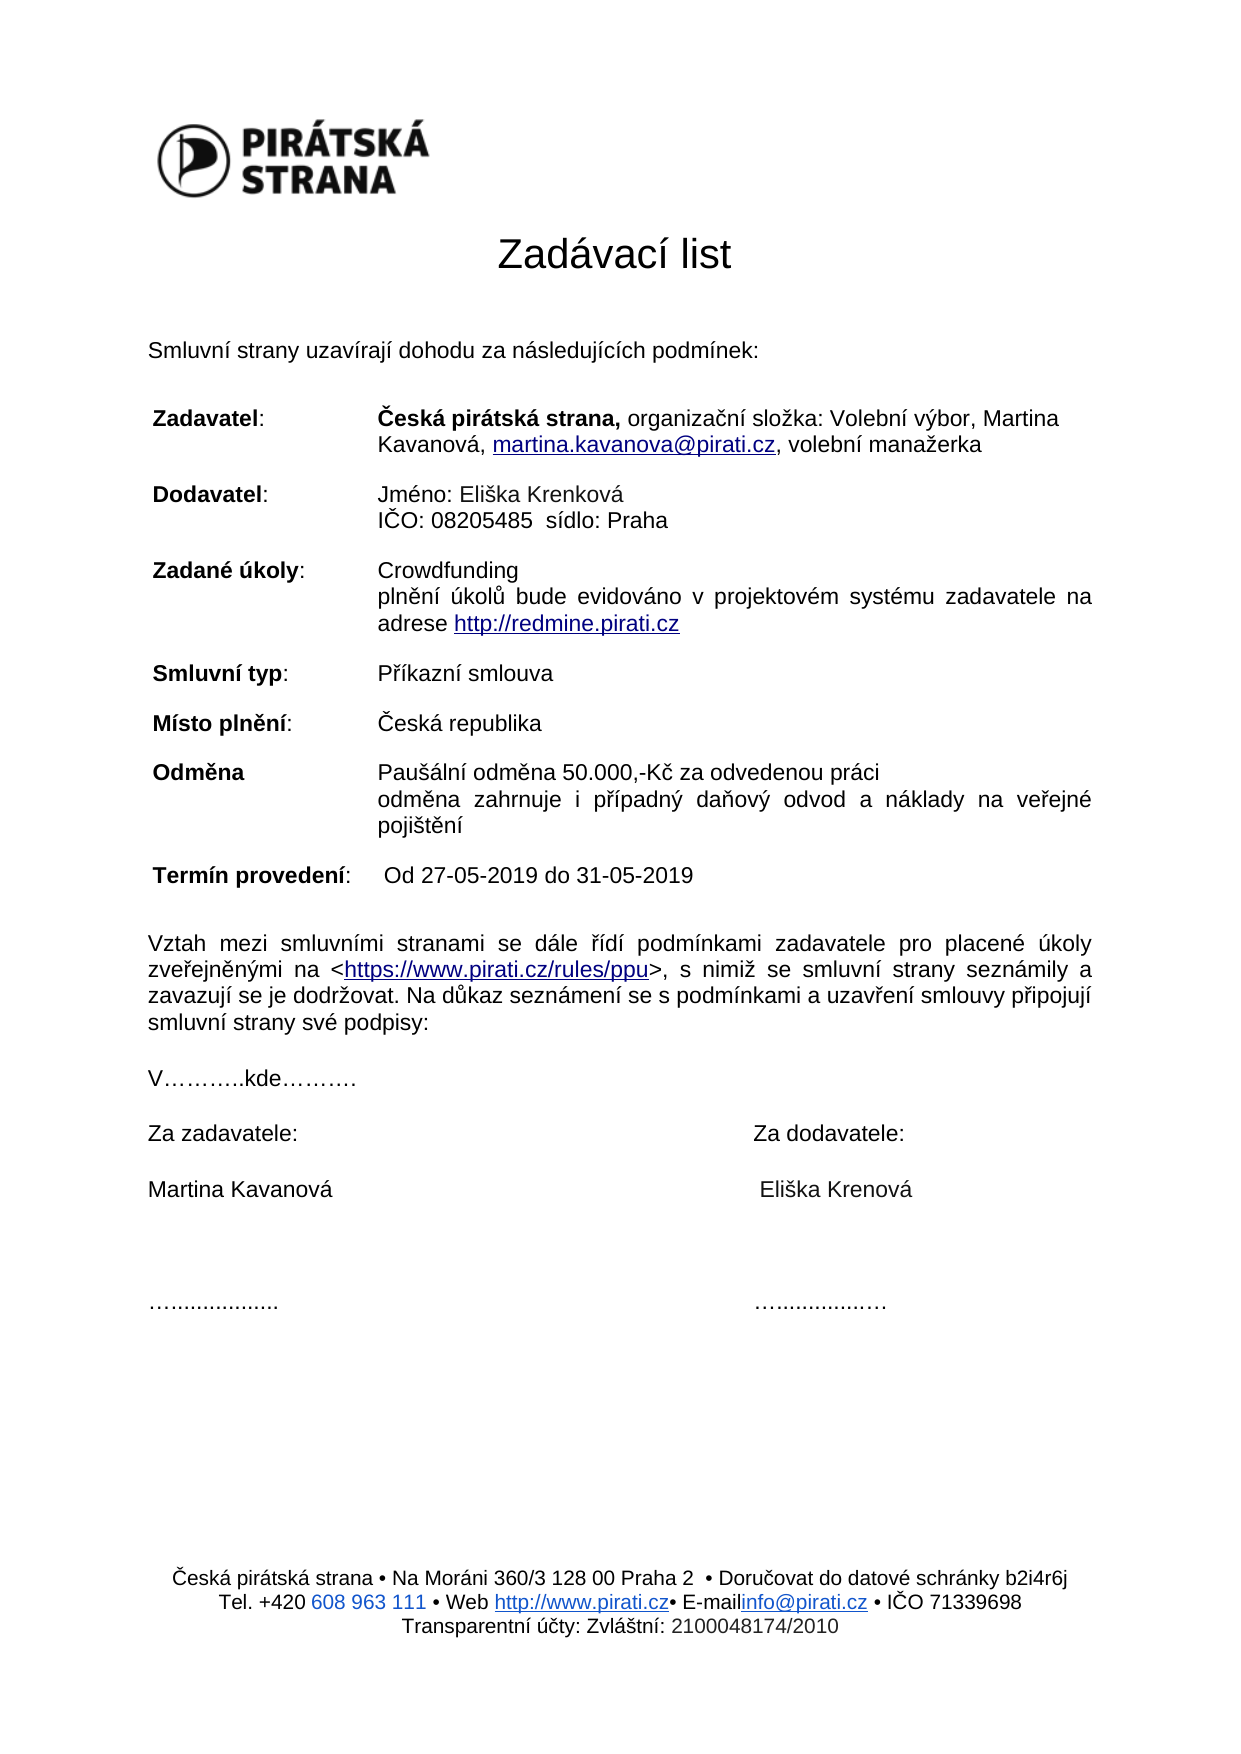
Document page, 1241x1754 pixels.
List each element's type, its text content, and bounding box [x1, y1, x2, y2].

table_cell Paušální odměna 50.000,-Kč za odvedenou práci odměna zahrnuje i případný daňový odvod a náklady na veřejné pojištění [378, 748, 1093, 850]
table_header Zadavatel: [153, 393, 377, 469]
table_cell Česká republika [378, 698, 1093, 748]
picture [150, 118, 437, 200]
table_cell Dodavatel: [153, 469, 377, 545]
table_cell Zadané úkoly: [153, 545, 377, 648]
text …................. …..............… [148, 1288, 1093, 1314]
table_cell Termín provedení: [153, 850, 377, 900]
table_cell Odměna [153, 748, 377, 850]
text V………..kde………. [148, 1064, 1093, 1091]
text Vztah mezi smluvními stranami se dále řídí podmínkami zadavatele pro placené úkoly zveřejněnými na <https://www.pirati.cz/rules/ppu>, s nimiž se smluvní strany seznámily a zavazují se je dodržovat. Na důkaz seznámení se s podmínkami a uzavření smlouvy připojují smluvní strany své podpisy: [148, 929, 1093, 1035]
subtitle Zadávací list [148, 230, 1093, 278]
text Martina Kavanová Eliška Krenová [148, 1176, 1093, 1202]
table_cell Crowdfunding plnění úkolů bude evidováno v projektovém systému zadavatele na adrese http://redmine.pirati.cz [378, 545, 1093, 648]
text Smluvní strany uzavírají dohodu za následujících podmínek: [148, 337, 1093, 363]
table_cell Jméno: Eliška Krenková IČO: 08205485 sídlo: Praha [378, 469, 1093, 545]
table_header Česká pirátská strana, organizační složka: Volební výbor, Martina Kavanová, martina.kavanova@pirati.cz, volební manažerka [378, 393, 1093, 469]
table_cell Místo plnění: [153, 698, 377, 748]
table_cell Příkazní smlouva [378, 648, 1093, 698]
table_cell Od 27-05-2019 do 31-05-2019 [378, 850, 1093, 900]
table_cell Smluvní typ: [153, 648, 377, 698]
text Za zadavatele: Za dodavatele: [148, 1120, 1093, 1147]
